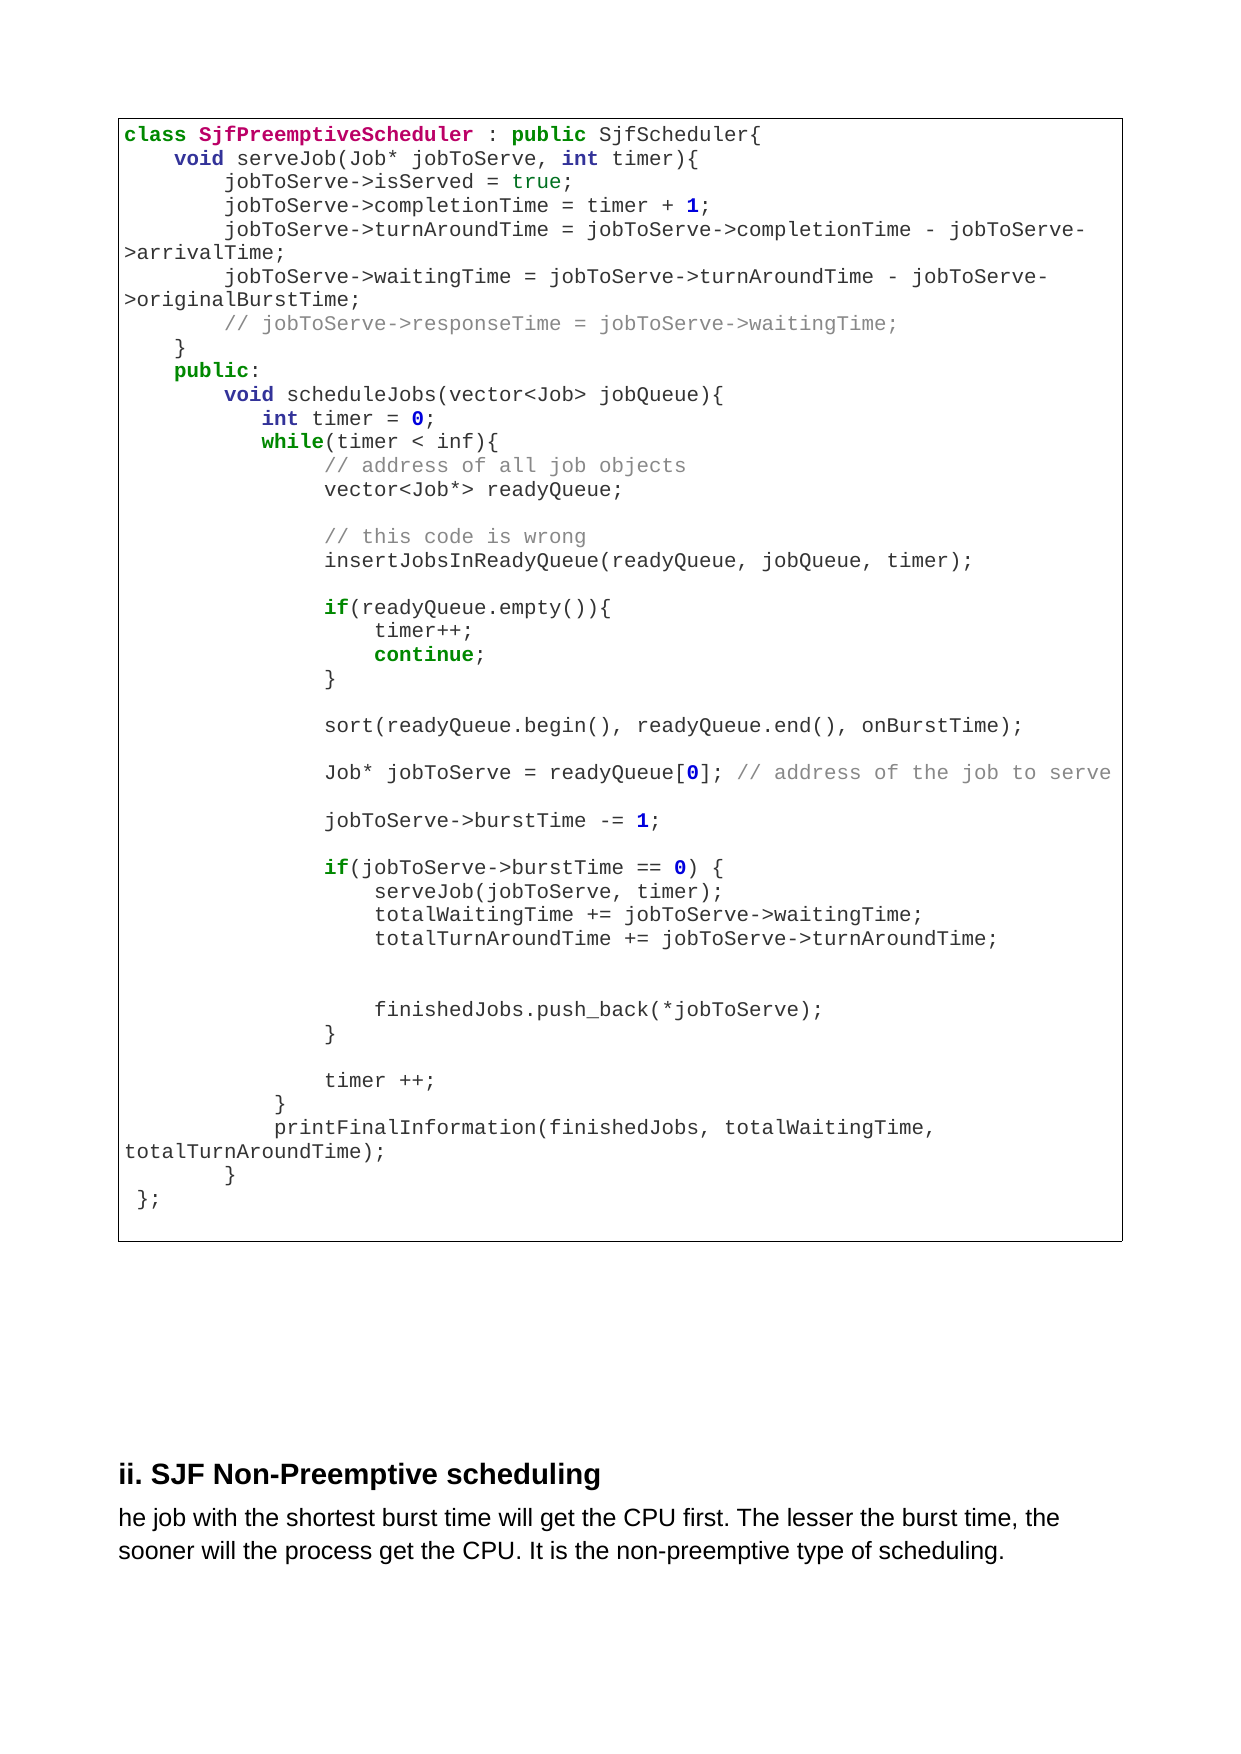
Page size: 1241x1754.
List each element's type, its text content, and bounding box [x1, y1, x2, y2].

subtitle ii. SJF Non-Preemptive scheduling [118, 1457, 1122, 1491]
table_header class SjfPreemptiveScheduler : public SjfScheduler{ void serveJob(Job* jobToServe, int timer){ jobToServe->isServed = true; jobToServe->completionTime = timer + 1; jobToServe->turnAroundTime = jobToServe->completionTime - jobToServe->arrivalTime; jobToServe->waitingTime = jobToServe->turnAroundTime - jobToServe->originalBurstTime; // jobToServe->responseTime = jobToServe->waitingTime; } public: void scheduleJobs(vector<Job> jobQueue){ int timer = 0; while(timer < inf){ // address of all job objects vector<Job*> readyQueue; // this code is wrong insertJobsInReadyQueue(readyQueue, jobQueue, timer); if(readyQueue.empty()){ timer++; continue; } sort(readyQueue.begin(), readyQueue.end(), onBurstTime); Job* jobToServe = readyQueue[0]; // address of the job to serve jobToServe->burstTime -= 1; if(jobToServe->burstTime == 0) { serveJob(jobToServe, timer); totalWaitingTime += jobToServe->waitingTime; totalTurnAroundTime += jobToServe->turnAroundTime; finishedJobs.push_back(*jobToServe); } timer ++; } printFinalInformation(finishedJobs, totalWaitingTime, totalTurnAroundTime); } }; [119, 119, 1122, 1241]
text he job with the shortest burst time will get the CPU first. The lesser the burst time, the sooner will the process get the CPU. It is the non-preemptive type of scheduling. [118, 1503, 1122, 1565]
